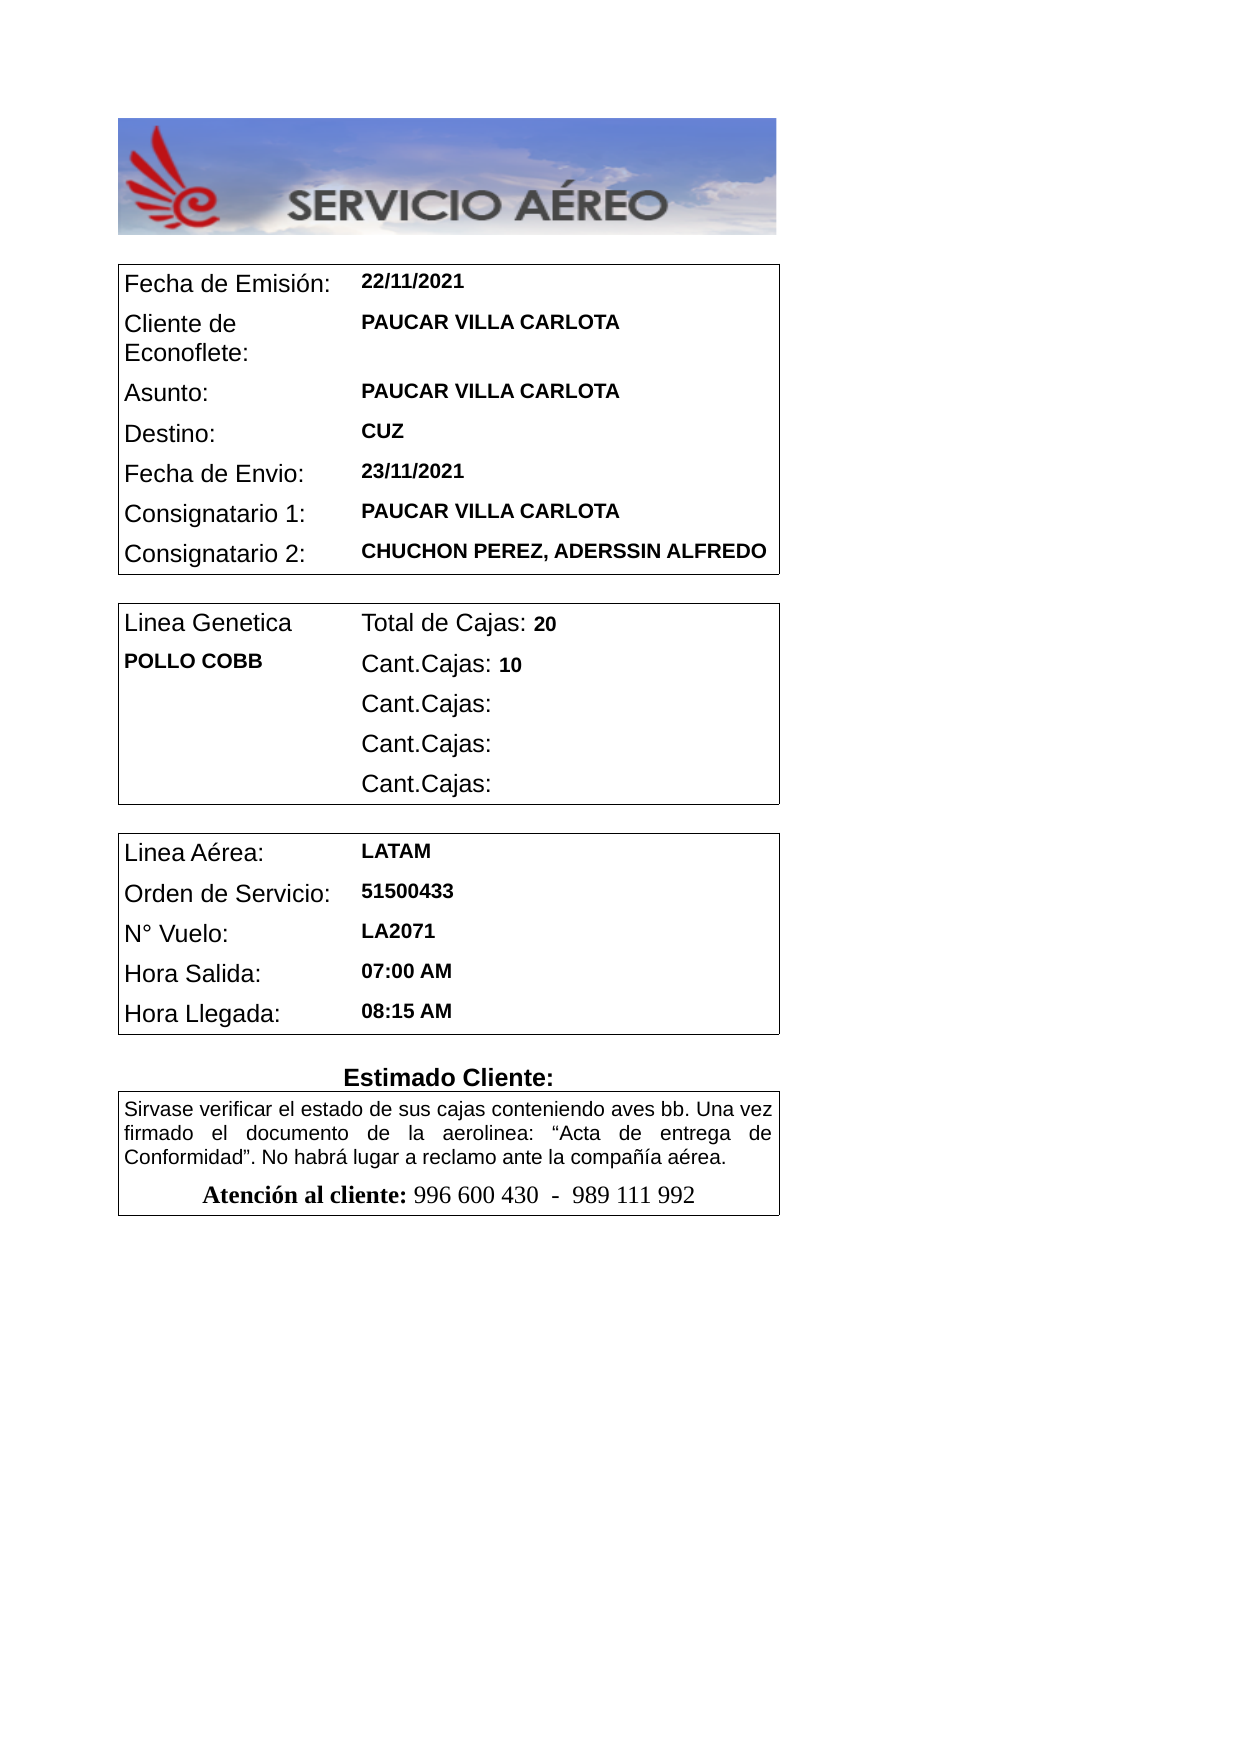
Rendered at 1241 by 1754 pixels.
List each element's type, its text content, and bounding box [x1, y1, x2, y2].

table_cell PAUCAR VILLA CARLOTA [356, 373, 779, 413]
table_cell LA2071 [356, 913, 779, 953]
table_cell PAUCAR VILLA CARLOTA [356, 493, 779, 533]
table_cell [118, 805, 356, 833]
table_cell CHUCHON PEREZ, ADERSSIN ALFREDO [356, 534, 779, 574]
table_cell Cant.Cajas: [356, 764, 779, 804]
table_cell Asunto: [119, 373, 356, 413]
table_cell LATAM [356, 834, 779, 873]
table_cell [119, 723, 356, 763]
table_cell POLLO COBB [119, 643, 356, 683]
table_cell Cliente de Econoflete: [119, 304, 356, 373]
table_cell Cant.Cajas: 10 [356, 643, 779, 683]
table_cell Orden de Servicio: [119, 873, 356, 913]
table_cell Cant.Cajas: [356, 723, 779, 763]
table_cell Linea Genetica [119, 604, 356, 643]
table_header Fecha de Emisión: [119, 265, 356, 304]
table_cell 08:15 AM [356, 994, 779, 1034]
table_cell PAUCAR VILLA CARLOTA [356, 304, 779, 373]
table_cell [118, 575, 356, 603]
table_cell Fecha de Envio: [119, 453, 356, 493]
table_cell Linea Aérea: [119, 834, 356, 873]
table_cell Hora Llegada: [119, 994, 356, 1034]
table_cell 07:00 AM [356, 953, 779, 993]
table_cell Estimado Cliente: [118, 1035, 779, 1091]
table_cell Destino: [119, 413, 356, 453]
table_cell 23/11/2021 [356, 453, 779, 493]
table_cell Cant.Cajas: [356, 683, 779, 723]
table_cell Consignatario 1: [119, 493, 356, 533]
table_cell 51500433 [356, 873, 779, 913]
table_cell N° Vuelo: [119, 913, 356, 953]
table_cell [119, 683, 356, 723]
table_cell [119, 764, 356, 804]
table_cell CUZ [356, 413, 779, 453]
table_header 22/11/2021 [356, 265, 779, 304]
table_cell [356, 575, 779, 603]
picture [118, 118, 777, 235]
table_cell [356, 805, 779, 833]
table_cell Sirvase verificar el estado de sus cajas conteniendo aves bb. Una vez firmado el documento de la aerolinea: “Acta de entrega de Conformidad”. No habrá lugar a reclamo ante la compañía aérea. [119, 1092, 779, 1175]
table_cell Atención al cliente: 996 600 430 - 989 111 992 [119, 1175, 779, 1215]
table_cell Total de Cajas: 20 [356, 604, 779, 643]
table_cell Hora Salida: [119, 953, 356, 993]
table_cell Consignatario 2: [119, 534, 356, 574]
